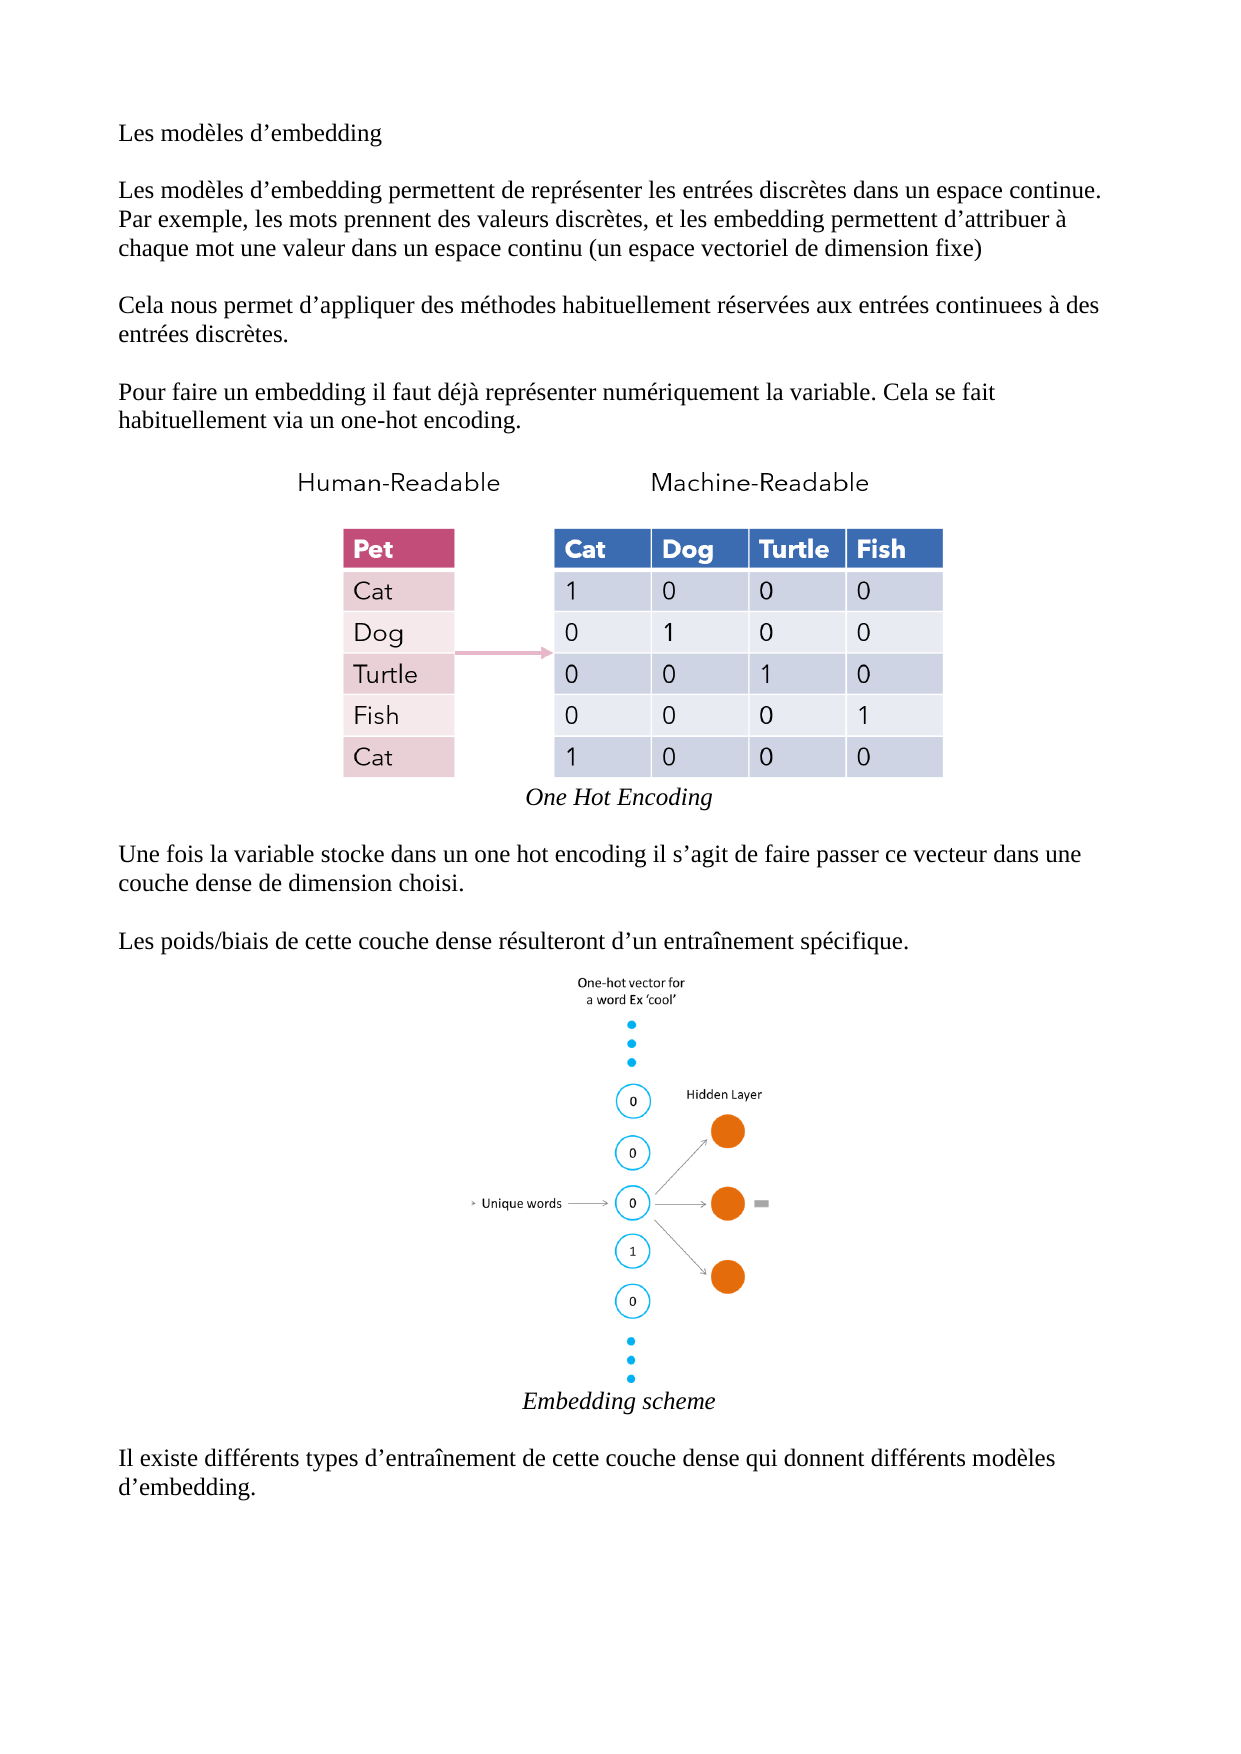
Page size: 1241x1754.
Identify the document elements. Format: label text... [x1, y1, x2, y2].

text Par exemple, les mots prennent des valeurs discrètes, et les embedding permettent d’attribuer à chaque mot une valeur dans un espace continu (un espace vectoriel de dimension fixe) [118, 204, 1122, 262]
text Les poids/biais de cette couche dense résulteront d’un entraînement spécifique. [118, 926, 1122, 954]
text Les modèles d’embedding [118, 118, 1122, 147]
text Il existe différents types d’entraînement de cette couche dense qui donnent différents modèles d’embedding. [118, 1443, 1122, 1501]
picture [471, 969, 769, 1383]
text Les modèles d’embedding permettent de représenter les entrées discrètes dans un espace continue. [118, 176, 1122, 204]
text One Hot Encoding [118, 782, 1122, 811]
picture [118, 463, 1123, 782]
text Cela nous permet d’appliquer des méthodes habituellement réservées aux entrées continuees à des entrées discrètes. [118, 291, 1122, 348]
text Embedding scheme [118, 1386, 1122, 1414]
text Pour faire un embedding il faut déjà représenter numériquement la variable. Cela se fait habituellement via un one-hot encoding. [118, 377, 1122, 434]
text Une fois la variable stocke dans un one hot encoding il s’agit de faire passer ce vecteur dans une couche dense de dimension choisi. [118, 839, 1122, 897]
